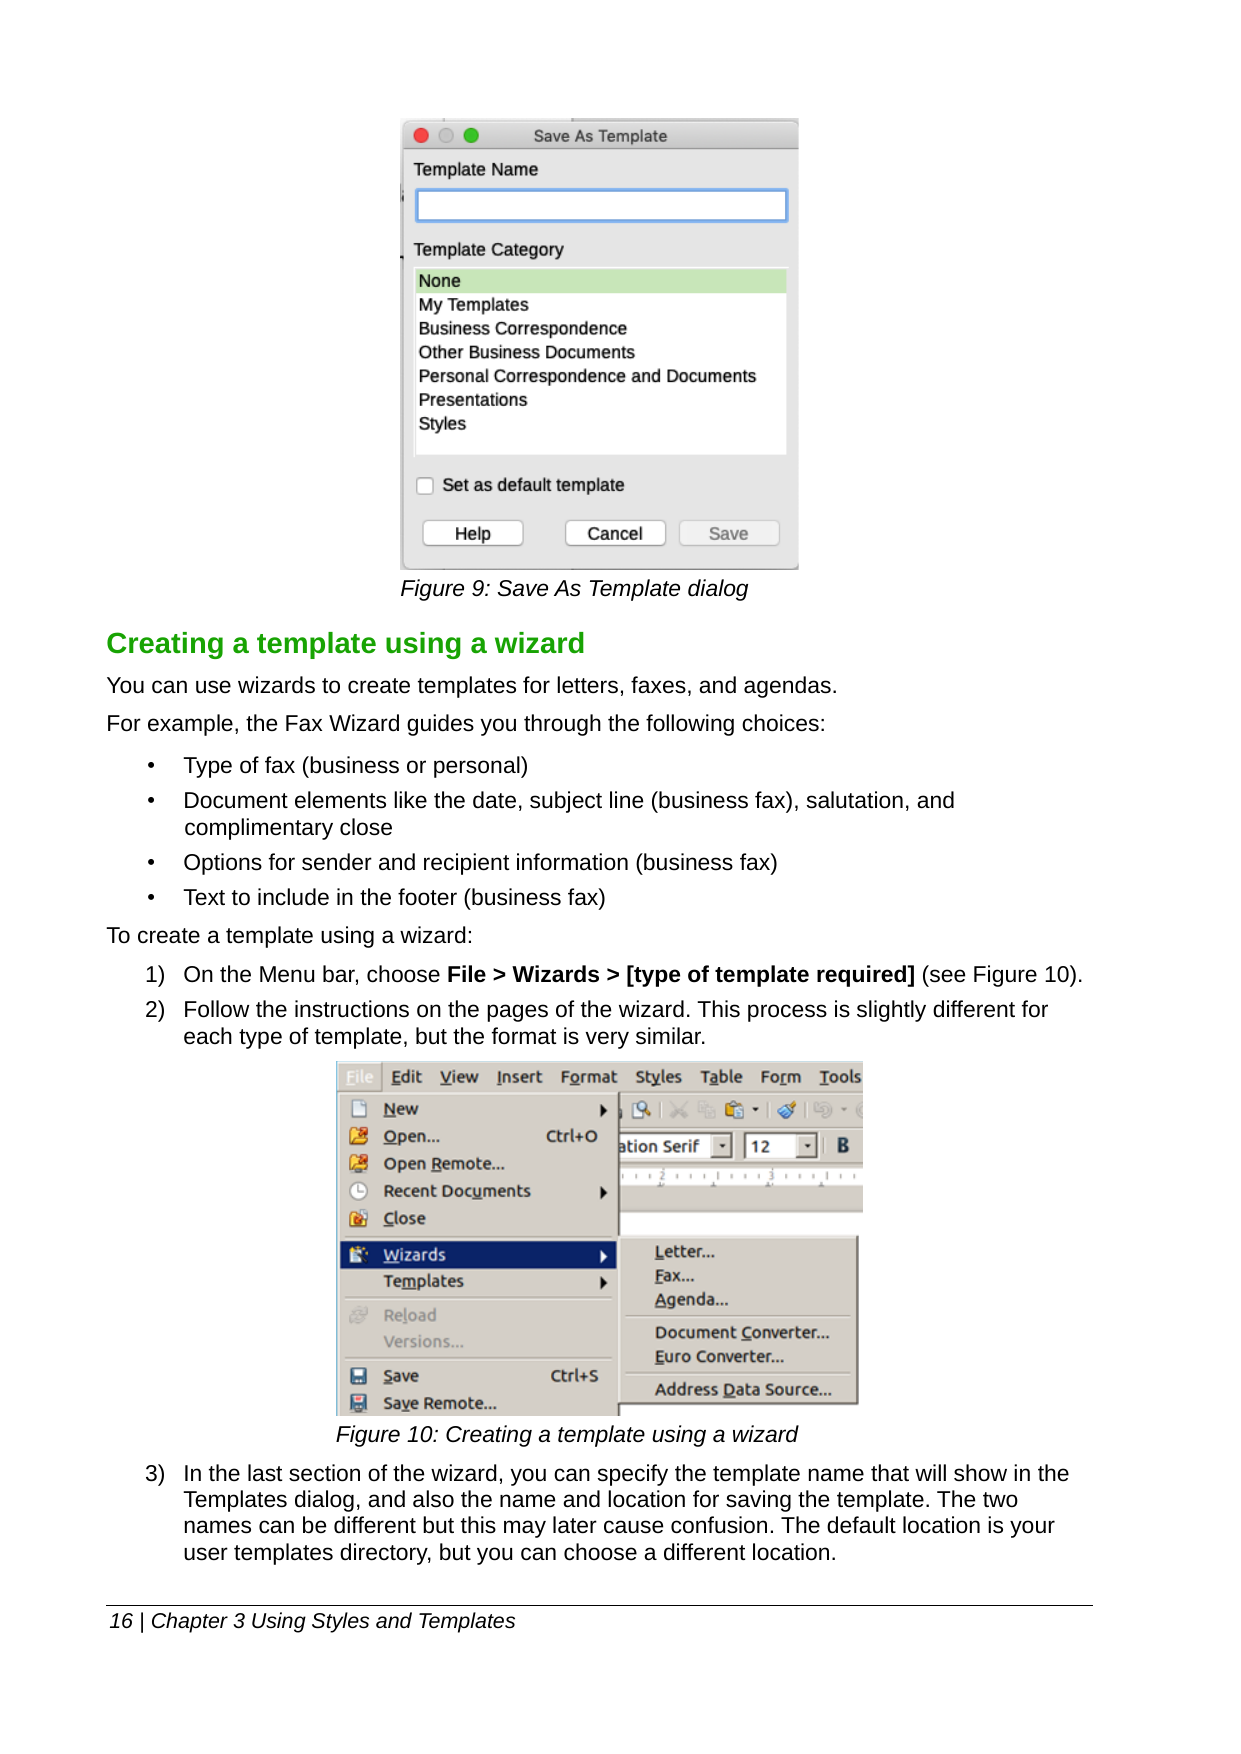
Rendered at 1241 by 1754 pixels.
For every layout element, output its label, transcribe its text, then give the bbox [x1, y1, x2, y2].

list Follow the instructions on the pages of the wizard. This process is slightly different for each type of template, but the format is very similar. [165, 996, 1093, 1049]
list On the Menu bar, choose File > Wizards > [type of template required] (see Figure 10). [165, 961, 1093, 987]
list In the last section of the wizard, you can specify the template name that will show in the Templates dialog, and also the name and location for saving the template. The two names can be different but this may later cause confusion. The default location is your user templates directory, but you can choose a different location. [165, 1460, 1093, 1565]
picture [336, 1061, 863, 1416]
list Text to include in the footer (business fax) [144, 881, 1093, 913]
list Type of fax (business or personal) [144, 749, 1093, 778]
picture [400, 118, 799, 570]
subtitle Creating a template using a wizard [106, 626, 1093, 660]
text You can use wizards to create templates for letters, faxes, and agendas. [106, 672, 1093, 698]
text To create a template using a wizard: [106, 922, 1093, 949]
text For example, the Fax Wizard guides you through the following choices: [106, 710, 1093, 737]
text Figure 9: Save As Template dialog [400, 570, 799, 602]
text Figure 10: Creating a template using a wizard [336, 1416, 863, 1448]
list Options for sender and recipient information (business fax) [144, 846, 1093, 875]
list Document elements like the date, subject line (business fax), salutation, and complimentary close [144, 784, 1093, 840]
